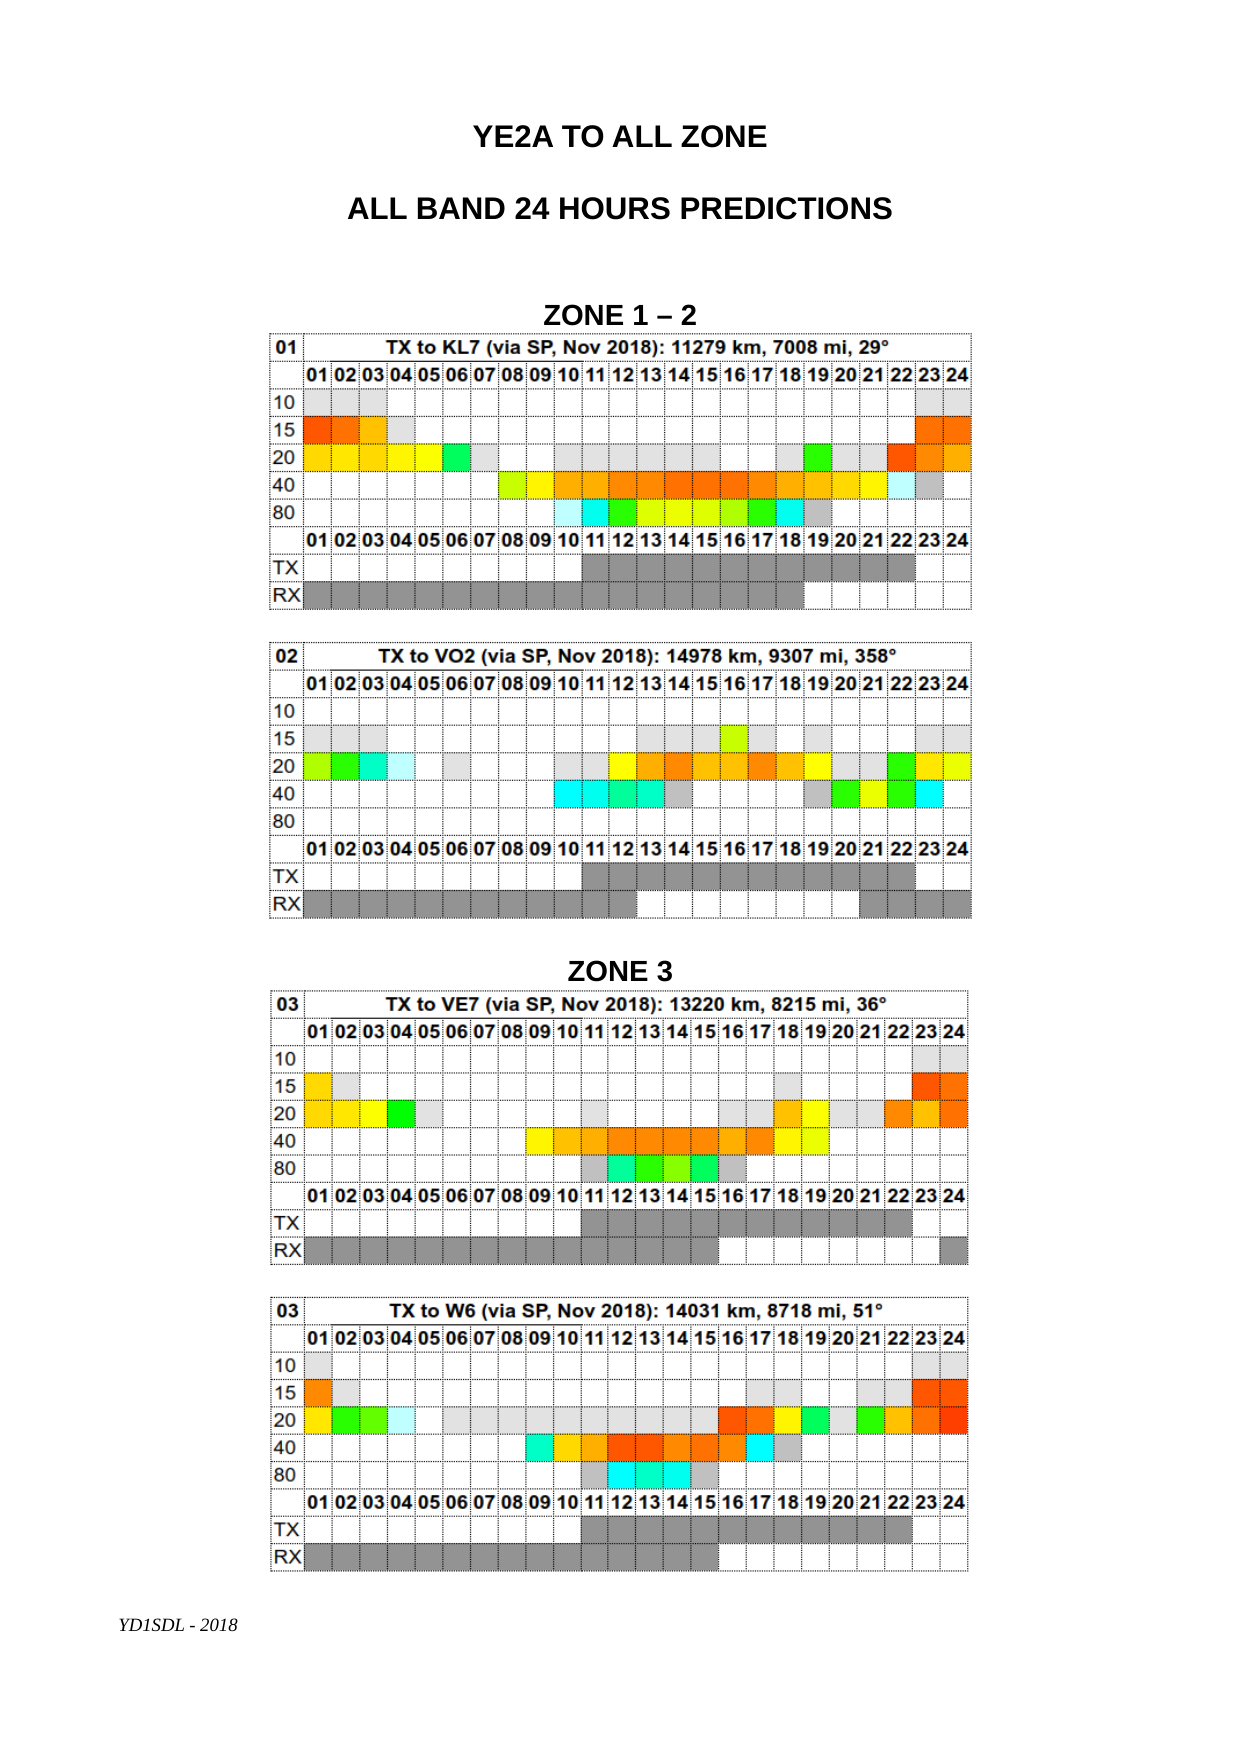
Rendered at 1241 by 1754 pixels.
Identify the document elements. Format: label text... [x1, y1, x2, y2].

text ZONE 3 [118, 954, 1122, 988]
text ZONE 1 – 2 [118, 298, 1122, 331]
picture [267, 987, 973, 1575]
picture [267, 331, 973, 921]
text YE2A TO ALL ZONE [118, 118, 1122, 154]
text ALL BAND 24 HOURS PREDICTIONS [118, 190, 1122, 226]
